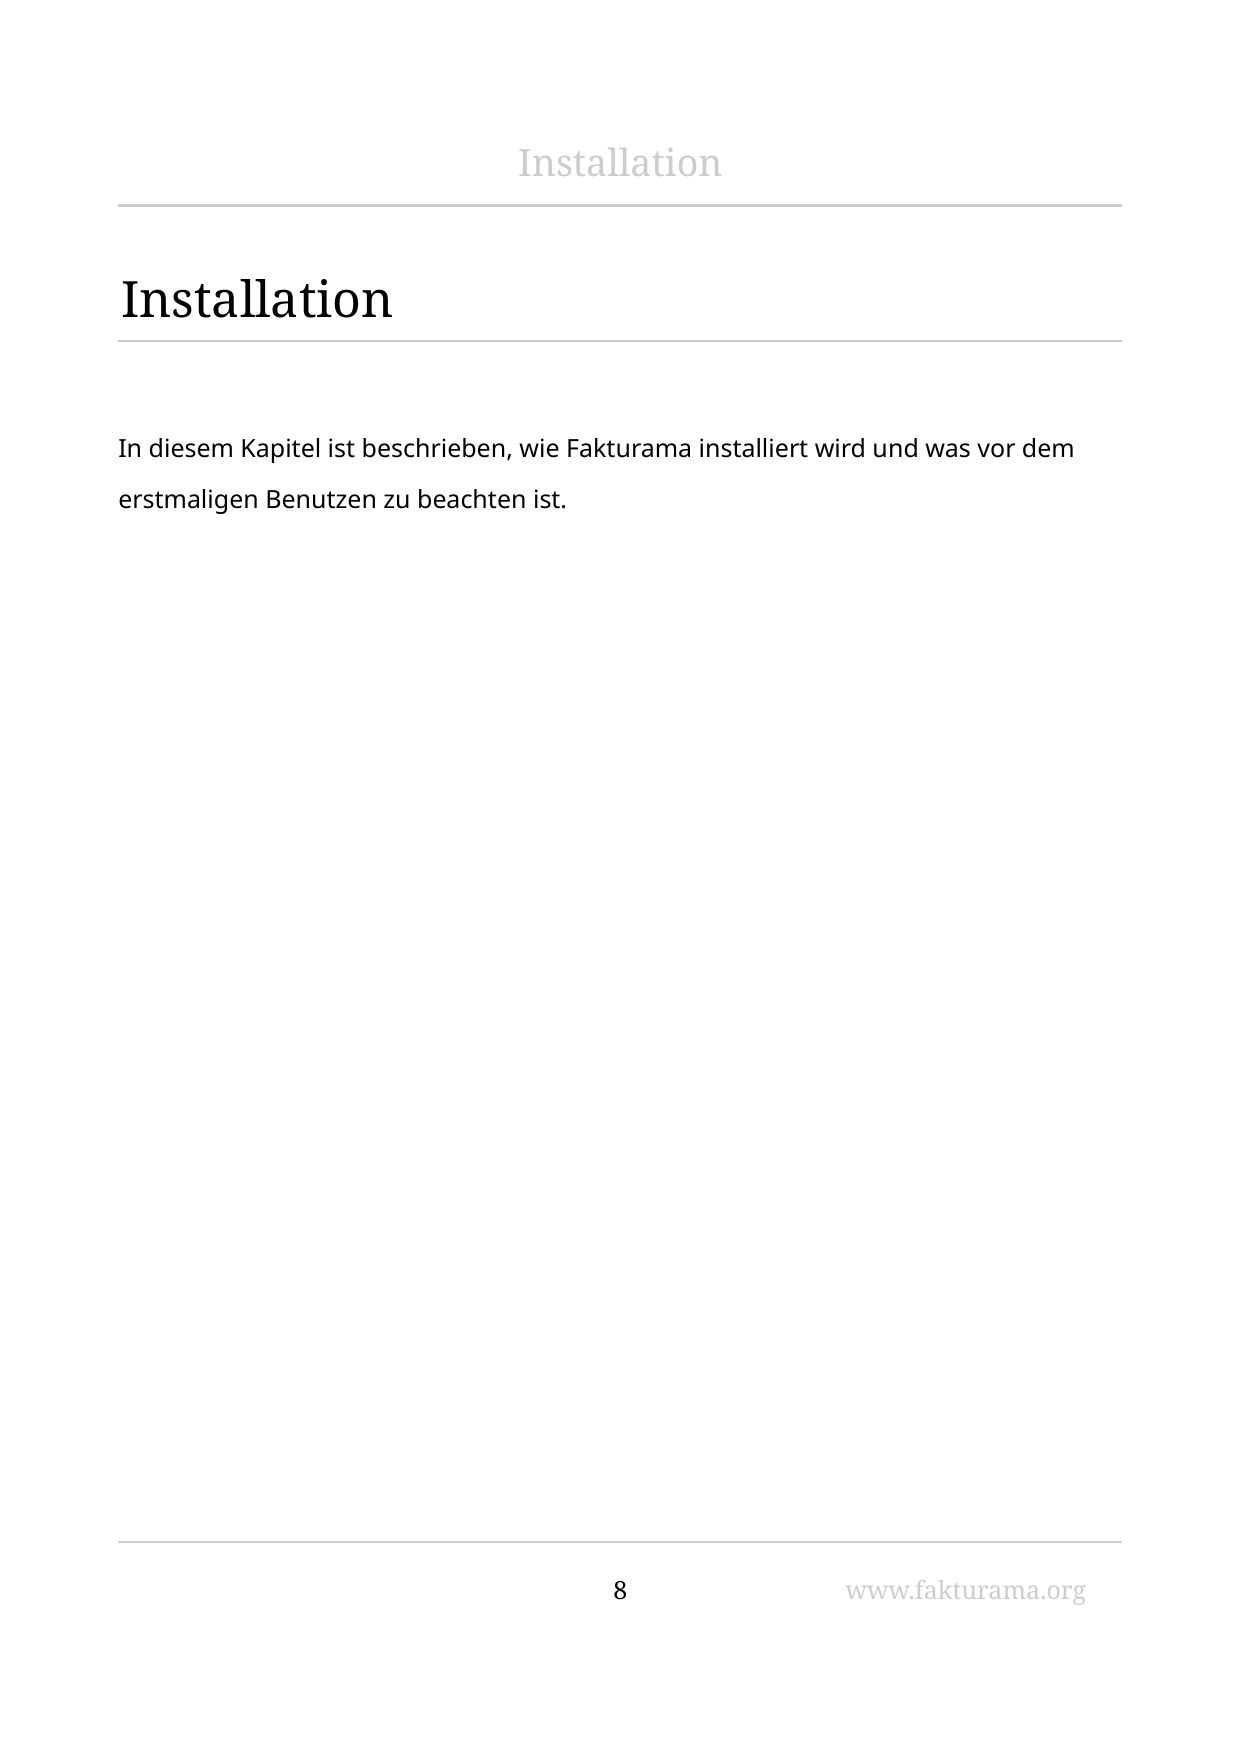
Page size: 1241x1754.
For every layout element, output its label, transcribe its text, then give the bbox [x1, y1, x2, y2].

text In diesem Kapitel ist beschrieben, wie Fakturama installiert wird und was vor dem erstmaligen Benutzen zu beachten ist. [118, 430, 1122, 515]
subtitle Installation [118, 261, 1122, 340]
